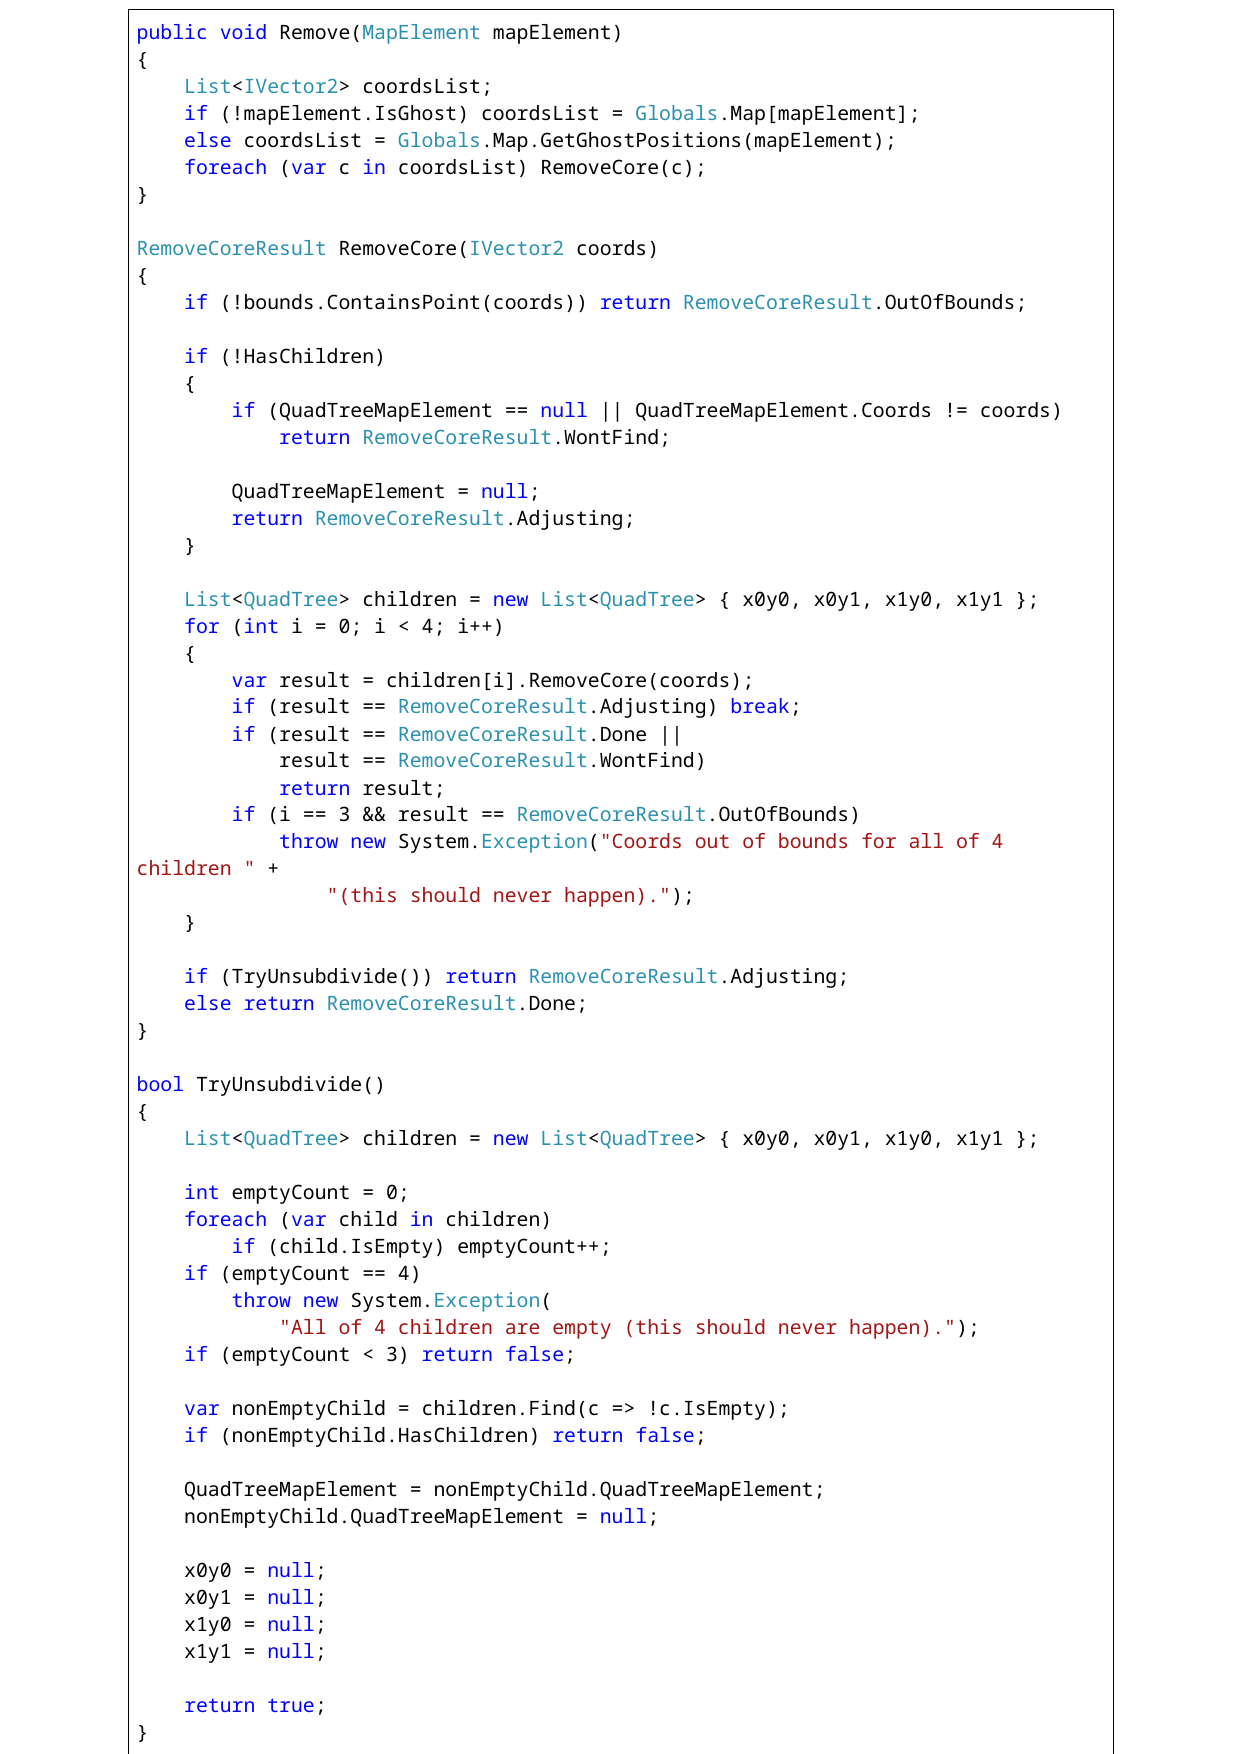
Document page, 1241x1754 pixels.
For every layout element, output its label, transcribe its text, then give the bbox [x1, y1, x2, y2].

text if (!mapElement.IsGhost) coordsList = Globals.Map[mapElement]; [136, 99, 1104, 126]
text { [136, 45, 1104, 72]
text var nonEmptyChild = children.Find(c => !c.IsEmpty); [136, 1394, 1104, 1421]
text return result; [136, 774, 1104, 801]
text { [136, 261, 1104, 288]
text throw new System.Exception( [136, 1286, 1104, 1313]
text } [136, 1017, 1104, 1043]
text if (QuadTreeMapElement == null || QuadTreeMapElement.Coords != coords) [136, 396, 1104, 423]
text { [136, 639, 1104, 666]
text nonEmptyChild.QuadTreeMapElement = null; [136, 1502, 1104, 1529]
text return RemoveCoreResult.WontFind; [136, 423, 1104, 450]
text foreach (var child in children) [136, 1205, 1104, 1232]
text QuadTreeMapElement = nonEmptyChild.QuadTreeMapElement; [136, 1475, 1104, 1502]
text public void Remove(MapElement mapElement) [136, 18, 1104, 45]
text RemoveCoreResult RemoveCore(IVector2 coords) [136, 234, 1104, 261]
text int emptyCount = 0; [136, 1178, 1104, 1205]
text List<IVector2> coordsList; [136, 72, 1104, 99]
text throw new System.Exception("Coords out of bounds for all of 4 children " + [136, 828, 1104, 882]
text { [136, 369, 1104, 396]
text return RemoveCoreResult.Adjusting; [136, 504, 1104, 531]
text x0y1 = null; [136, 1583, 1104, 1610]
text return true; [136, 1691, 1104, 1718]
text if (i == 3 && result == RemoveCoreResult.OutOfBounds) [136, 801, 1104, 828]
text var result = children[i].RemoveCore(coords); [136, 666, 1104, 693]
text if (!HasChildren) [136, 342, 1104, 369]
text } [136, 180, 1104, 207]
text foreach (var c in coordsList) RemoveCore(c); [136, 153, 1104, 180]
text if (child.IsEmpty) emptyCount++; [136, 1232, 1104, 1259]
text x0y0 = null; [136, 1556, 1104, 1583]
text if (emptyCount == 4) [136, 1259, 1104, 1286]
text } [136, 531, 1104, 558]
text x1y0 = null; [136, 1610, 1104, 1637]
text if (TryUnsubdivide()) return RemoveCoreResult.Adjusting; [136, 963, 1104, 989]
text List<QuadTree> children = new List<QuadTree> { x0y0, x0y1, x1y0, x1y1 }; [136, 1124, 1104, 1151]
text else coordsList = Globals.Map.GetGhostPositions(mapElement); [136, 126, 1104, 153]
text } [136, 1718, 1104, 1745]
text if (!bounds.ContainsPoint(coords)) return RemoveCoreResult.OutOfBounds; [136, 288, 1104, 315]
text "All of 4 children are empty (this should never happen)."); [136, 1313, 1104, 1340]
text List<QuadTree> children = new List<QuadTree> { x0y0, x0y1, x1y0, x1y1 }; [136, 585, 1104, 612]
text result == RemoveCoreResult.WontFind) [136, 747, 1104, 774]
text { [136, 1097, 1104, 1124]
text "(this should never happen)."); [136, 882, 1104, 909]
text else return RemoveCoreResult.Done; [136, 989, 1104, 1017]
text QuadTreeMapElement = null; [136, 477, 1104, 504]
text for (int i = 0; i < 4; i++) [136, 612, 1104, 639]
text x1y1 = null; [136, 1637, 1104, 1664]
text if (result == RemoveCoreResult.Done || [136, 720, 1104, 747]
text if (nonEmptyChild.HasChildren) return false; [136, 1421, 1104, 1448]
text if (result == RemoveCoreResult.Adjusting) break; [136, 693, 1104, 720]
text if (emptyCount < 3) return false; [136, 1340, 1104, 1367]
text } [136, 909, 1104, 936]
text bool TryUnsubdivide() [136, 1071, 1104, 1097]
